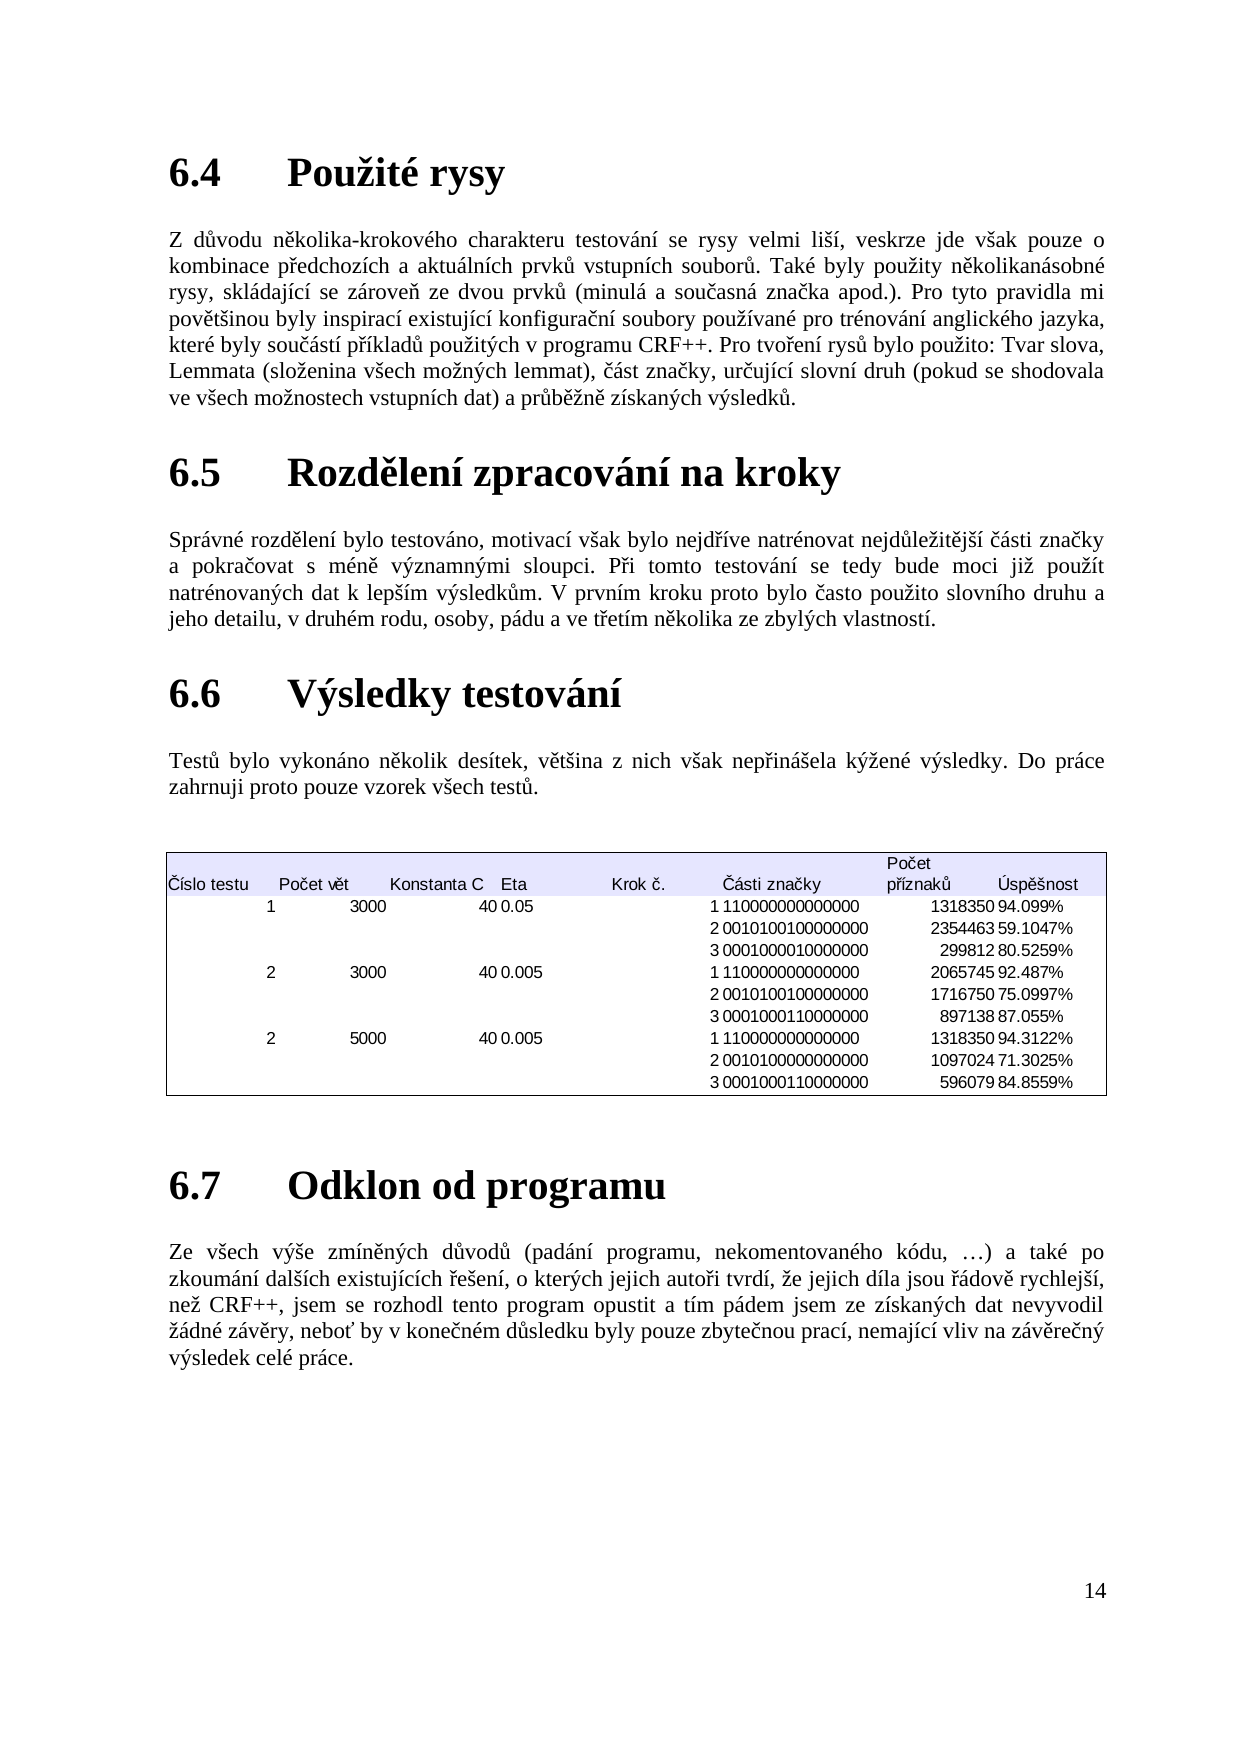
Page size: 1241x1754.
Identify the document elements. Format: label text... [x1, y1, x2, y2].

subtitle Výsledky testování [169, 669, 1106, 717]
text Ze všech výše zmíněných důvodů (padání programu, nekomentovaného kódu, …) a také po zkoumání dalších existujících řešení, o kterých jejich autoři tvrdí, že jejich díla jsou řádově rychlejší, než CRF++, jsem se rozhodl tento program opustit a tím pádem jsem ze získaných dat nevyvodil žádné závěry, neboť by v konečném důsledku byly pouze zbytečnou prací, nemající vliv na závěrečný výsledek celé práce. [169, 1238, 1106, 1370]
subtitle Použité rysy [169, 148, 1106, 196]
text Správné rozdělení bylo testováno, motivací však bylo nejdříve natrénovat nejdůležitější části značky a pokračovat s méně významnými sloupci. Při tomto testování se tedy bude moci již použít natrénovaných dat k lepším výsledkům. V prvním kroku proto bylo často použito slovního druhu a jeho detailu, v druhém rodu, osoby, pádu a ve třetím několika ze zbylých vlastností. [169, 526, 1106, 631]
text Z důvodu několika-krokového charakteru testování se rysy velmi liší, veskrze jde však pouze o kombinace předchozích a aktuálních prvků vstupních souborů. Také byly použity několikanásobné rysy, skládající se zároveň ze dvou prvků (minulá a současná značka apod.). Pro tyto pravidla mi povětšinou byly inspirací existující konfigurační soubory používané pro trénování anglického jazyka, které byly součástí příkladů použitých v programu CRF++. Pro tvoření rysů bylo použito: Tvar slova, Lemmata (složenina všech možných lemmat), část značky, určující slovní druh (pokud se shodovala ve všech možnostech vstupních dat) a průběžně získaných výsledků. [169, 226, 1106, 410]
subtitle Odklon od programu [169, 1160, 1106, 1208]
text Testů bylo vykonáno několik desítek, většina z nich však nepřinášela kýžené výsledky. Do práce zahrnuji proto pouze vzorek všech testů. [169, 747, 1106, 799]
subtitle Rozdělení zpracování na kroky [169, 448, 1106, 496]
